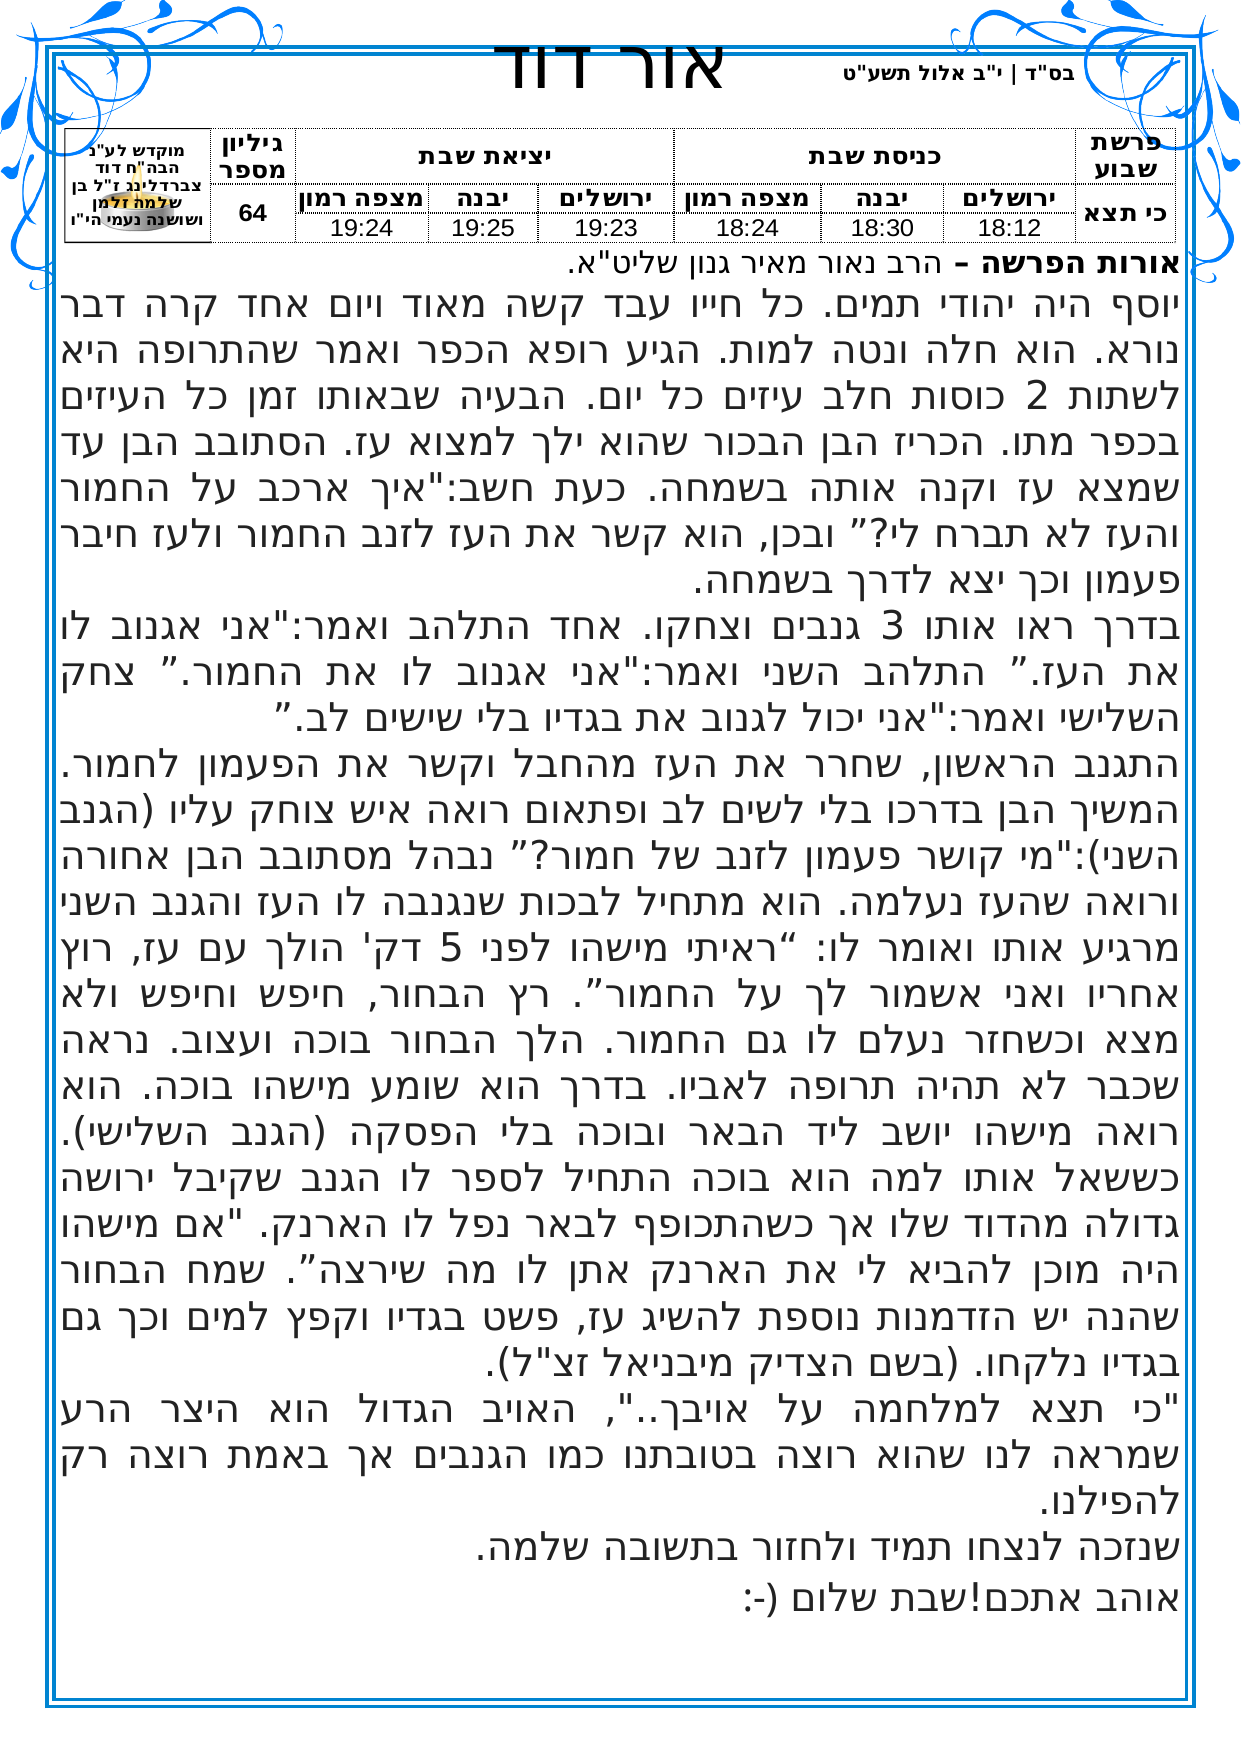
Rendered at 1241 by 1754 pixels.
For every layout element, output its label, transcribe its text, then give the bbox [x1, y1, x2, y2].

text "כי תצא למלחמה על אויבך..", האויב הגדול הוא היצר הרע שמראה לנו שהוא רוצה בטובתנו כמו הגנבים אך באמת רוצה רק להפילנו. [59, 1385, 1182, 1523]
text התגנב הראשון, שחרר את העז מהחבל וקשר את הפעמון לחמור. המשיך הבן בדרכו בלי לשים לב ופתאום רואה איש צוחק עליו (הגנב השני):"מי קושר פעמון לזנב של חמור?” נבהל מסתובב הבן אחורה ורואה שהעז נעלמה. הוא מתחיל לבכות שנגנבה לו העז והגנב השני מרגיע אותו ואומר לו: “ראיתי מישהו לפני 5 דק' הולך עם עז, רוץ אחריו ואני אשמור לך על החמור”. רץ הבחור, חיפש וחיפש ולא מצא וכשחזר נעלם לו גם החמור. הלך הבחור בוכה ועצוב. נראה שכבר לא תהיה תרופה לאביו. בדרך הוא שומע מישהו בוכה. הוא רואה מישהו יושב ליד הבאר ובוכה בלי הפסקה (הגנב השלישי). כששאל אותו למה הוא בוכה התחיל לספר לו הגנב שקיבל ירושה גדולה מהדוד שלו אך כשהתכופף לבאר נפל לו הארנק. "אם מישהו היה מוכן להביא לי את הארנק אתן לו מה שירצה”. שמח הבחור שהנה יש הזדמנות נוספת להשיג עז, פשט בגדיו וקפץ למים וכך גם בגדיו נלקחו. (בשם הצדיק מיבניאל זצ"ל). [59, 741, 1182, 1385]
picture [56, 56, 283, 290]
picture [0, 0, 283, 290]
picture [950, 0, 1241, 283]
text יוסף היה יהודי תמים. כל חייו עבד קשה מאוד ויום אחד קרה דבר נורא. הוא חלה ונטה למות. הגיע רופא הכפר ואמר שהתרופה היא לשתות 2 כוסות חלב עיזים כל יום. הבעיה שבאותו זמן כל העיזים בכפר מתו. הכריז הבן הבכור שהוא ילך למצוא עז. הסתובב הבן עד שמצא עז וקנה אותה בשמחה. כעת חשב:"איך ארכב על החמור והעז לא תברח לי?” ובכן, הוא קשר את העז לזנב החמור ולעז חיבר פעמון וכך יצא לדרך בשמחה. [59, 280, 1182, 603]
text אוהב אתכם!שבת שלום ‎:-)‎ [59, 1569, 1182, 1623]
text שנזכה לנצחו תמיד ולחזור בתשובה שלמה. [59, 1523, 1182, 1569]
text אורות הפרשה – הרב נאור מאיר גנון שליט"א. [283, 119, 950, 280]
text בדרך ראו אותו 3 גנבים וצחקו. אחד התלהב ואמר:"אני אגנוב לו את העז.” התלהב השני ואמר:"אני אגנוב לו את החמור.” צחק השלישי ואמר:"אני יכול לגנוב את בגדיו בלי שישים לב.” [59, 603, 1182, 741]
picture [49, 49, 283, 290]
